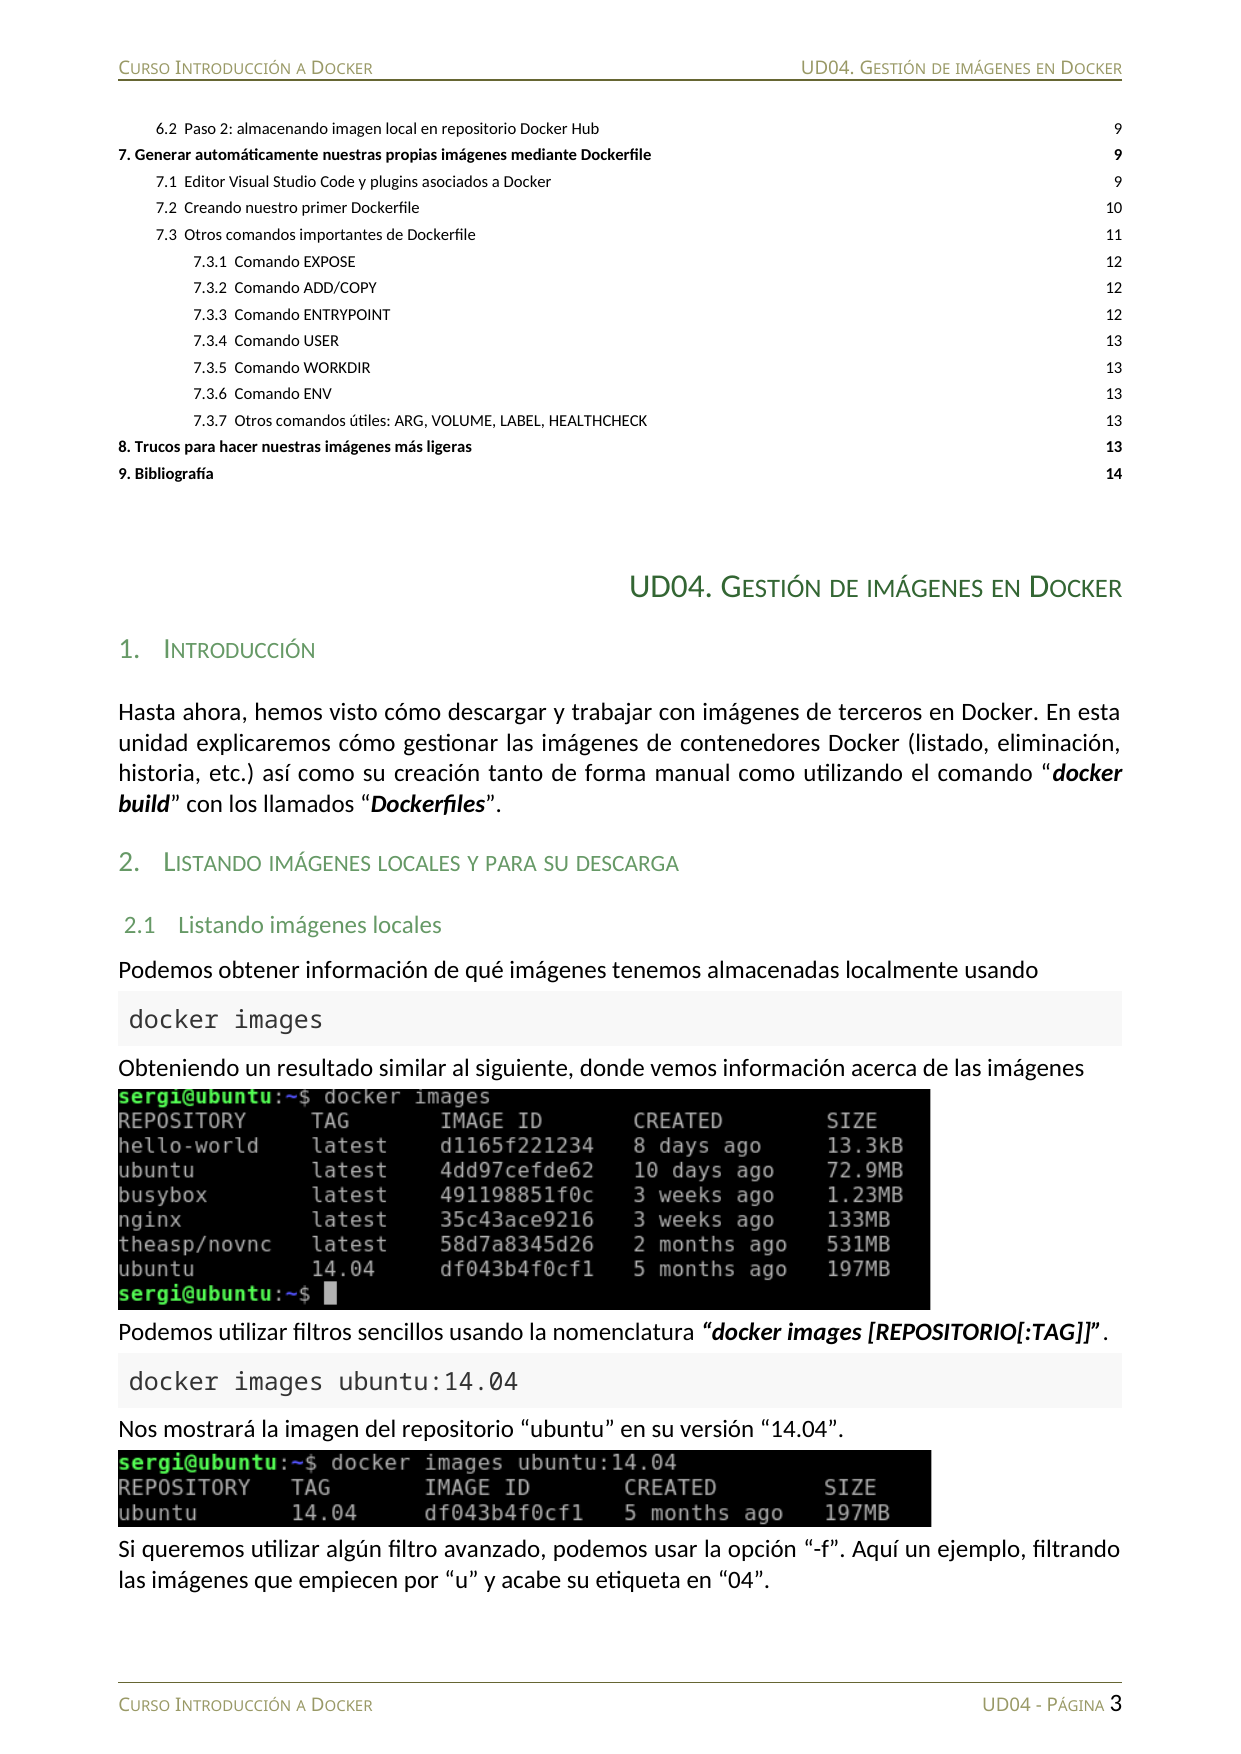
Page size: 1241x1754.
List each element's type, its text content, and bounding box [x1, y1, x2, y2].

subtitle Introducción [118, 631, 1122, 666]
text 9. Bibliografía 14 [118, 463, 1122, 484]
text 7.3.6 Comando ENV 13 [193, 384, 1122, 404]
text 7.3.7 Otros comandos útiles: ARG, VOLUME, LABEL, HEALTHCHECK 13 [193, 410, 1122, 431]
picture [118, 1450, 932, 1527]
text UD04. Gestión de imágenes en Docker [118, 565, 1122, 606]
table_header docker images ubuntu:14.04 [118, 1353, 1122, 1408]
text 7.3 Otros comandos importantes de Dockerfile 11 [156, 224, 1122, 244]
picture [118, 1089, 931, 1310]
subtitle Listando imágenes locales y para su descarga [118, 843, 1122, 879]
text 7.1 Editor Visual Studio Code y plugins asociados a Docker 9 [156, 171, 1122, 191]
text 7.2 Creando nuestro primer Dockerfile 10 [156, 198, 1122, 218]
text Obteniendo un resultado similar al siguiente, donde vemos información acerca de las imágenes [118, 1052, 1122, 1083]
text Podemos utilizar filtros sencillos usando la nomenclatura “docker images [REPOSITORIO[:TAG]]”. [118, 1316, 1122, 1346]
text 7.3.4 Comando USER 13 [193, 331, 1122, 351]
text 7. Generar automáticamente nuestras propias imágenes mediante Dockerfile 9 [118, 144, 1122, 165]
text 7.3.3 Comando ENTRYPOINT 12 [193, 304, 1122, 324]
text 6.2 Paso 2: almacenando imagen local en repositorio Docker Hub 9 [156, 118, 1122, 138]
text 7.3.2 Comando ADD/COPY 12 [193, 277, 1122, 298]
text Nos mostrará la imagen del repositorio “ubuntu” en su versión “14.04”. [118, 1413, 1122, 1444]
text Hasta ahora, hemos visto cómo descargar y trabajar con imágenes de terceros en Docker. En esta unidad explicaremos cómo gestionar las imágenes de contenedores Docker (listado, eliminación, historia, etc.) así como su creación tanto de forma manual como utilizando el comando “docker build” con los llamados “Dockerfiles”. [118, 696, 1122, 818]
table_header docker images [118, 991, 1122, 1046]
text 7.3.1 Comando EXPOSE 12 [193, 251, 1122, 271]
text 8. Trucos para hacer nuestras imágenes más ligeras 13 [118, 437, 1122, 457]
text Si queremos utilizar algún filtro avanzado, podemos usar la opción “-f”. Aquí un ejemplo, filtrando las imágenes que empiecen por “u” y acabe su etiqueta en “04”. [118, 1533, 1122, 1594]
text Podemos obtener información de qué imágenes tenemos almacenadas localmente usando [118, 954, 1122, 985]
subtitle Listando imágenes locales [118, 909, 1122, 939]
text 7.3.5 Comando WORKDIR 13 [193, 357, 1122, 377]
